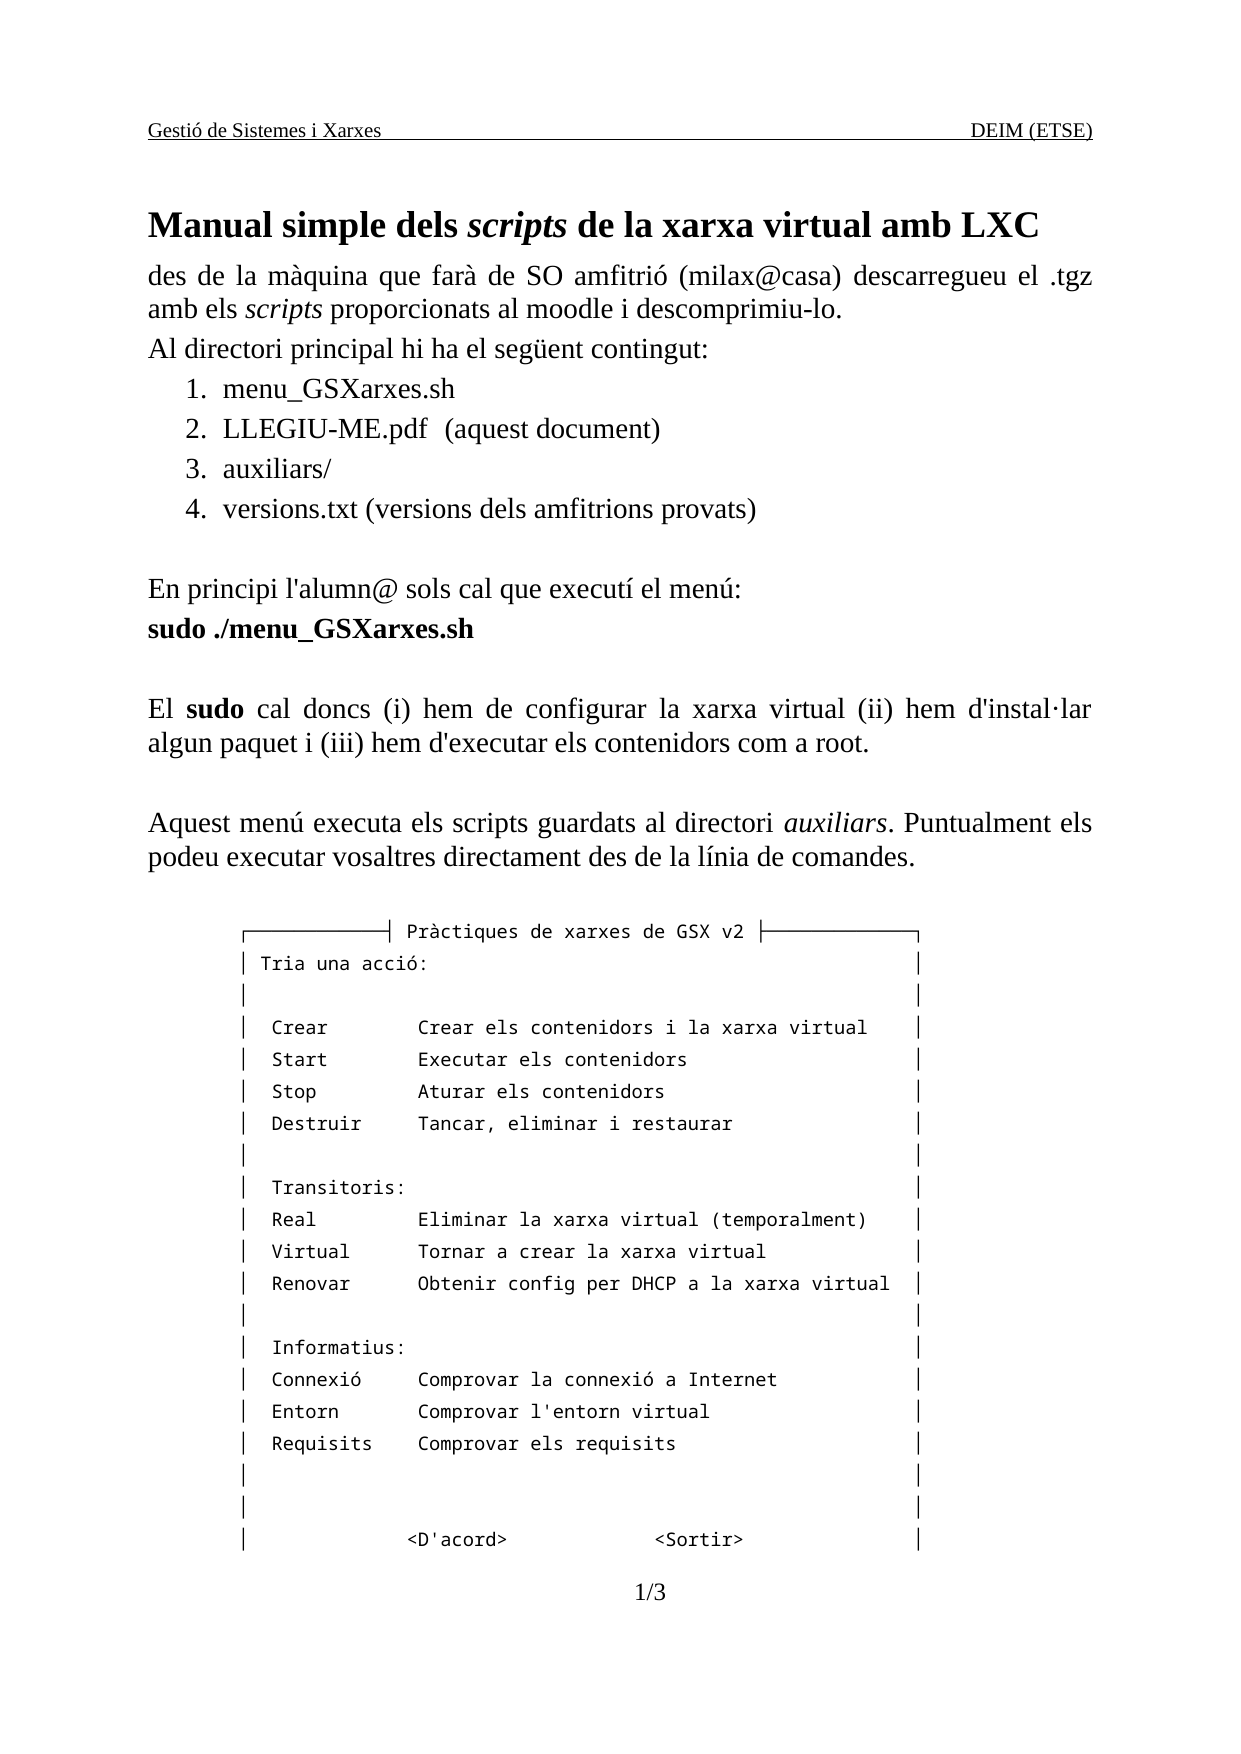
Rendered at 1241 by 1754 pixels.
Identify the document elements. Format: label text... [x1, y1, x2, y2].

text │ Connexió Comprovar la connexió a Internet │ [148, 1366, 1092, 1392]
text │ │ [148, 1302, 1092, 1328]
text │ Destruir Tancar, eliminar i restaurar │ [148, 1111, 1092, 1136]
text │ Informatius: │ [148, 1334, 1092, 1360]
text En principi l'alumn@ sols cal que executí el menú: [148, 572, 1092, 605]
text des de la màquina que farà de SO amfitrió (milax@casa) descarregueu el .tgz amb els scripts proporcionats al moodle i descomprimiu-lo. [148, 258, 1092, 325]
text │ Crear Crear els contenidors i la xarxa virtual │ [148, 1014, 1092, 1040]
text │ Requisits Comprovar els requisits │ [148, 1430, 1092, 1456]
text │ Renovar Obtenir config per DHCP a la xarxa virtual │ [148, 1270, 1092, 1296]
list auxiliars/ [185, 452, 1092, 485]
text │ Stop Aturar els contenidors │ [148, 1078, 1092, 1104]
text │ Transitoris: │ [148, 1174, 1092, 1200]
text │ │ [148, 1494, 1092, 1520]
text │ Start Executar els contenidors │ [148, 1047, 1092, 1072]
list versions.txt (versions dels amfitrions provats) [185, 492, 1092, 525]
subtitle Manual simple dels scripts de la xarxa virtual amb LXC [148, 202, 1092, 245]
list menu_GSXarxes.sh [185, 372, 1092, 405]
text sudo ./menu_GSXarxes.sh [148, 612, 1092, 645]
list LLEGIU-ME.pdf (aquest document) [185, 412, 1092, 445]
text │ │ [148, 1142, 1092, 1168]
text ┌────────────┤ Pràctiques de xarxes de GSX v2 ├─────────────┐ [148, 919, 1092, 944]
text El sudo cal doncs (i) hem de configurar la xarxa virtual (ii) hem d'instal·lar algun paquet i (iii) hem d'executar els contenidors com a root. [148, 692, 1092, 759]
text │ │ [148, 1462, 1092, 1488]
text │ Tria una acció: │ [148, 951, 1092, 976]
text │ Real Eliminar la xarxa virtual (temporalment) │ [148, 1206, 1092, 1232]
text │ Entorn Comprovar l'entorn virtual │ [148, 1398, 1092, 1424]
text │ <D'acord> <Sortir> │ [148, 1526, 1092, 1552]
text │ Virtual Tornar a crear la xarxa virtual │ [148, 1238, 1092, 1264]
text Aquest menú executa els scripts guardats al directori auxiliars. Puntualment els podeu executar vosaltres directament des de la línia de comandes. [148, 805, 1092, 872]
text │ │ [148, 983, 1092, 1008]
text Al directori principal hi ha el següent contingut: [148, 332, 1092, 365]
